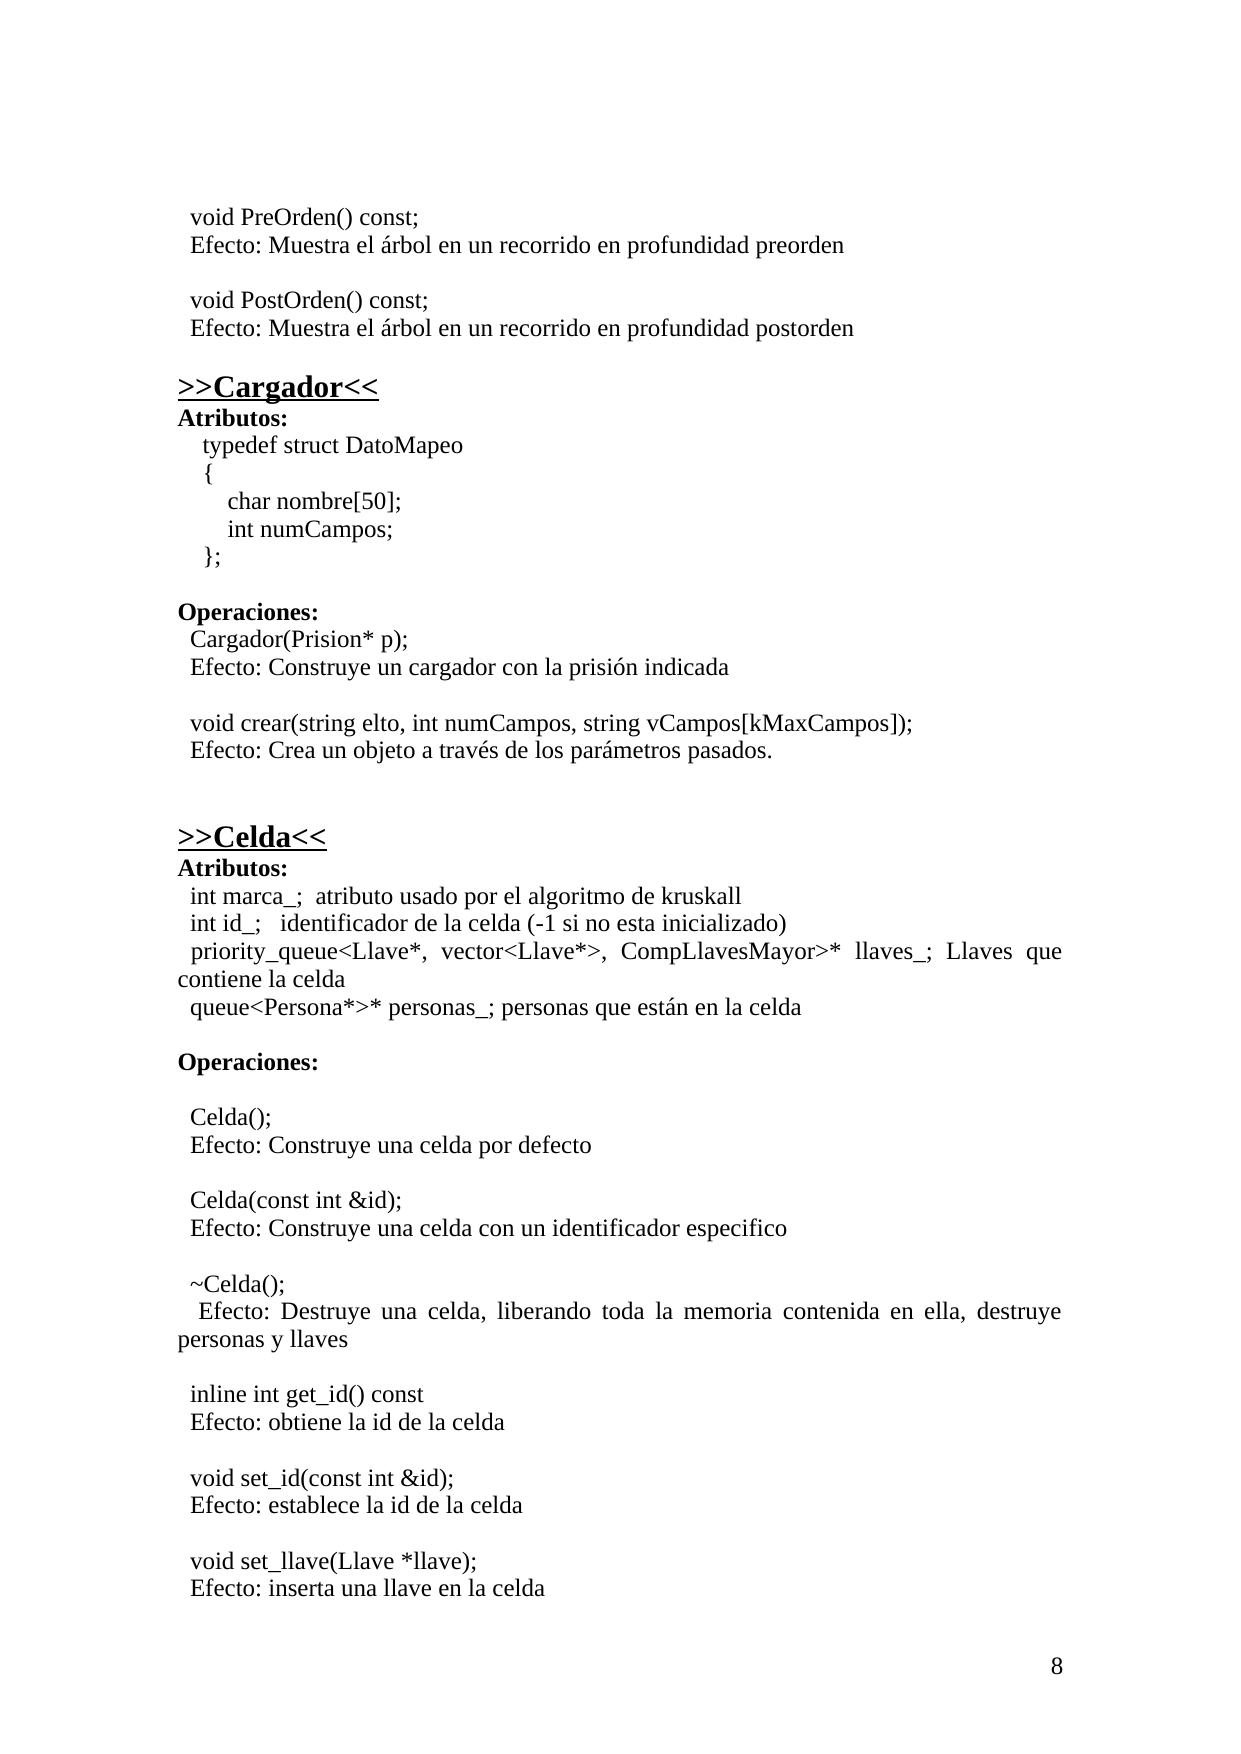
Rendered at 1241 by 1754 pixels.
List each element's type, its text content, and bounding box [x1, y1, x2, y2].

text Efecto: Crea un objeto a través de los parámetros pasados. [177, 736, 1063, 764]
text Cargador(Prision* p); [177, 626, 1063, 653]
text queue<Persona*>* personas_; personas que están en la celda [177, 993, 1063, 1020]
text Efecto: Destruye una celda, liberando toda la memoria contenida en ella, destruye personas y llaves [177, 1297, 1063, 1353]
text Efecto: Construye una celda por defecto [177, 1131, 1063, 1159]
text Celda(const int &id); [177, 1187, 1063, 1214]
text Efecto: establece la id de la celda [177, 1491, 1063, 1519]
text int id_; identificador de la celda (-1 si no esta inicializado) [177, 909, 1063, 937]
text Efecto: Construye un cargador con la prisión indicada [177, 653, 1063, 681]
text Efecto: inserta una llave en la celda [177, 1574, 1063, 1602]
text Efecto: obtiene la id de la celda [177, 1408, 1063, 1436]
text >>Cargador<< [177, 369, 1063, 404]
text Efecto: Muestra el árbol en un recorrido en profundidad preorden [177, 231, 1063, 258]
text >>Celda<< [177, 819, 1063, 854]
text void set_id(const int &id); [177, 1464, 1063, 1491]
text Operaciones: [177, 1048, 1063, 1076]
text void crear(string elto, int numCampos, string vCampos[kMaxCampos]); [177, 709, 1063, 736]
text int numCampos; [177, 515, 1063, 542]
text Celda(); [177, 1103, 1063, 1131]
text Efecto: Construye una celda con un identificador especifico [177, 1214, 1063, 1242]
text ~Celda(); [177, 1270, 1063, 1297]
text }; [177, 542, 1063, 570]
text void set_llave(Llave *llave); [177, 1547, 1063, 1574]
text Atributos: [177, 404, 1063, 432]
text char nombre[50]; [177, 487, 1063, 515]
text void PreOrden() const; [177, 203, 1063, 231]
text Efecto: Muestra el árbol en un recorrido en profundidad postorden [177, 314, 1063, 342]
text inline int get_id() const [177, 1381, 1063, 1408]
text typedef struct DatoMapeo [177, 432, 1063, 459]
text priority_queue<Llave*, vector<Llave*>, CompLlavesMayor>* llaves_; Llaves que contiene la celda [177, 937, 1063, 993]
text int marca_; atributo usado por el algoritmo de kruskall [177, 882, 1063, 909]
text Operaciones: [177, 598, 1063, 626]
text { [177, 459, 1063, 487]
text Atributos: [177, 854, 1063, 882]
text void PostOrden() const; [177, 286, 1063, 314]
